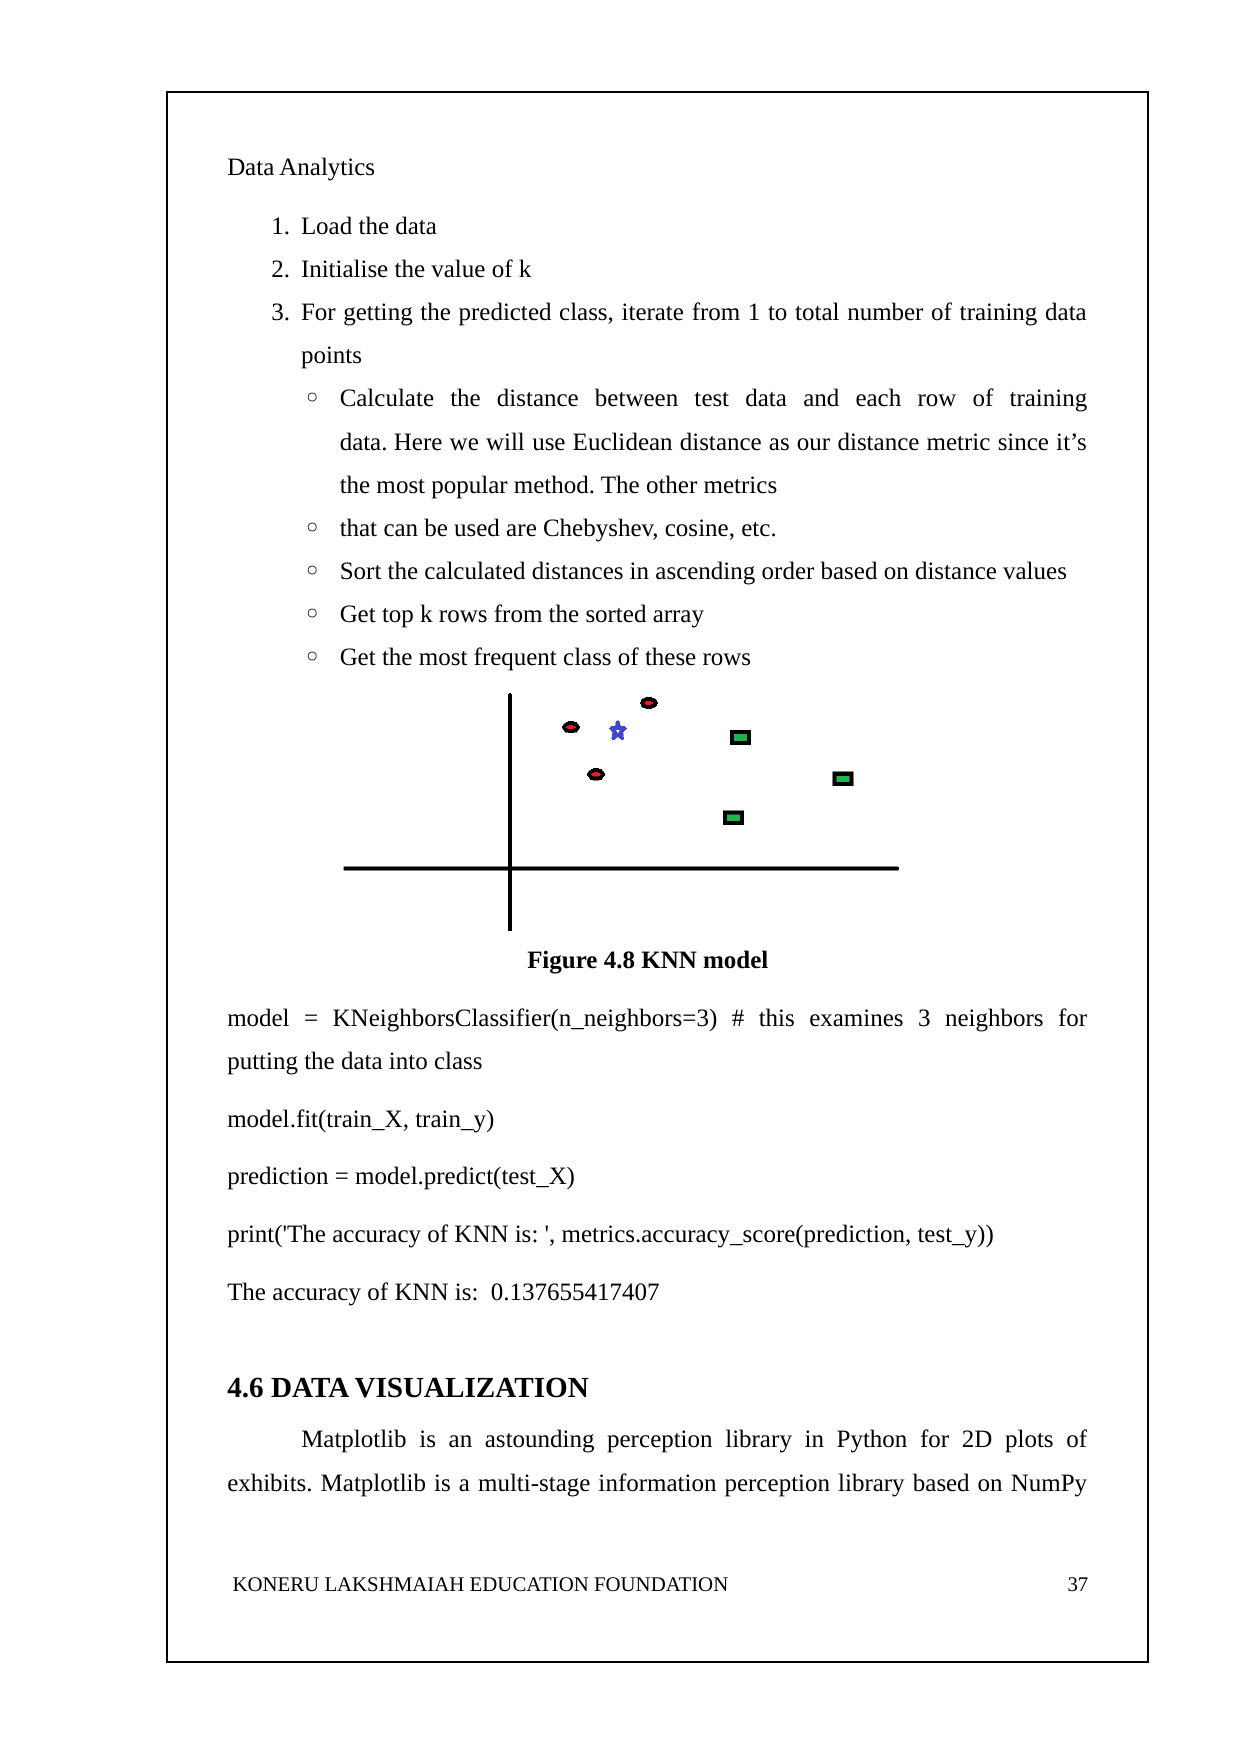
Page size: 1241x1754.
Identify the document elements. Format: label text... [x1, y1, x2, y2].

list Load the data [271, 211, 1088, 240]
list Sort the calculated distances in ascending order based on distance values [302, 556, 1088, 585]
text model.fit(train_X, train_y) [227, 1104, 1088, 1132]
text print('The accuracy of KNN is: ', metrics.accuracy_score(prediction, test_y)) [227, 1219, 1088, 1248]
list Get the most frequent class of these rows [302, 642, 1088, 671]
list Calculate the distance between test data and each row of training data. Here we will use Euclidean distance as our distance metric since it’s the most popular method. The other metrics [302, 383, 1088, 498]
list Figure 4.8 KNN model [489, 685, 1088, 974]
list that can be used are Chebyshev, cosine, etc. [302, 513, 1088, 542]
text The accuracy of KNN is: 0.137655417407 [227, 1277, 1088, 1306]
list Initialise the value of k [271, 254, 1088, 283]
picture [343, 678, 922, 931]
list Get top k rows from the sorted array [302, 599, 1088, 628]
text 4.6 DATA VISUALIZATION [227, 1370, 1088, 1404]
text Matplotlib is an astounding perception library in Python for 2D plots of exhibits. Matplotlib is a multi-stage information perception library based on NumPy [227, 1421, 1088, 1497]
text model = KNeighborsClassifier(n_neighbors=3) # this examines 3 neighbors for putting the data into class [227, 1003, 1088, 1075]
text prediction = model.predict(test_X) [227, 1161, 1088, 1190]
list For getting the predicted class, iterate from 1 to total number of training data points [271, 297, 1088, 369]
